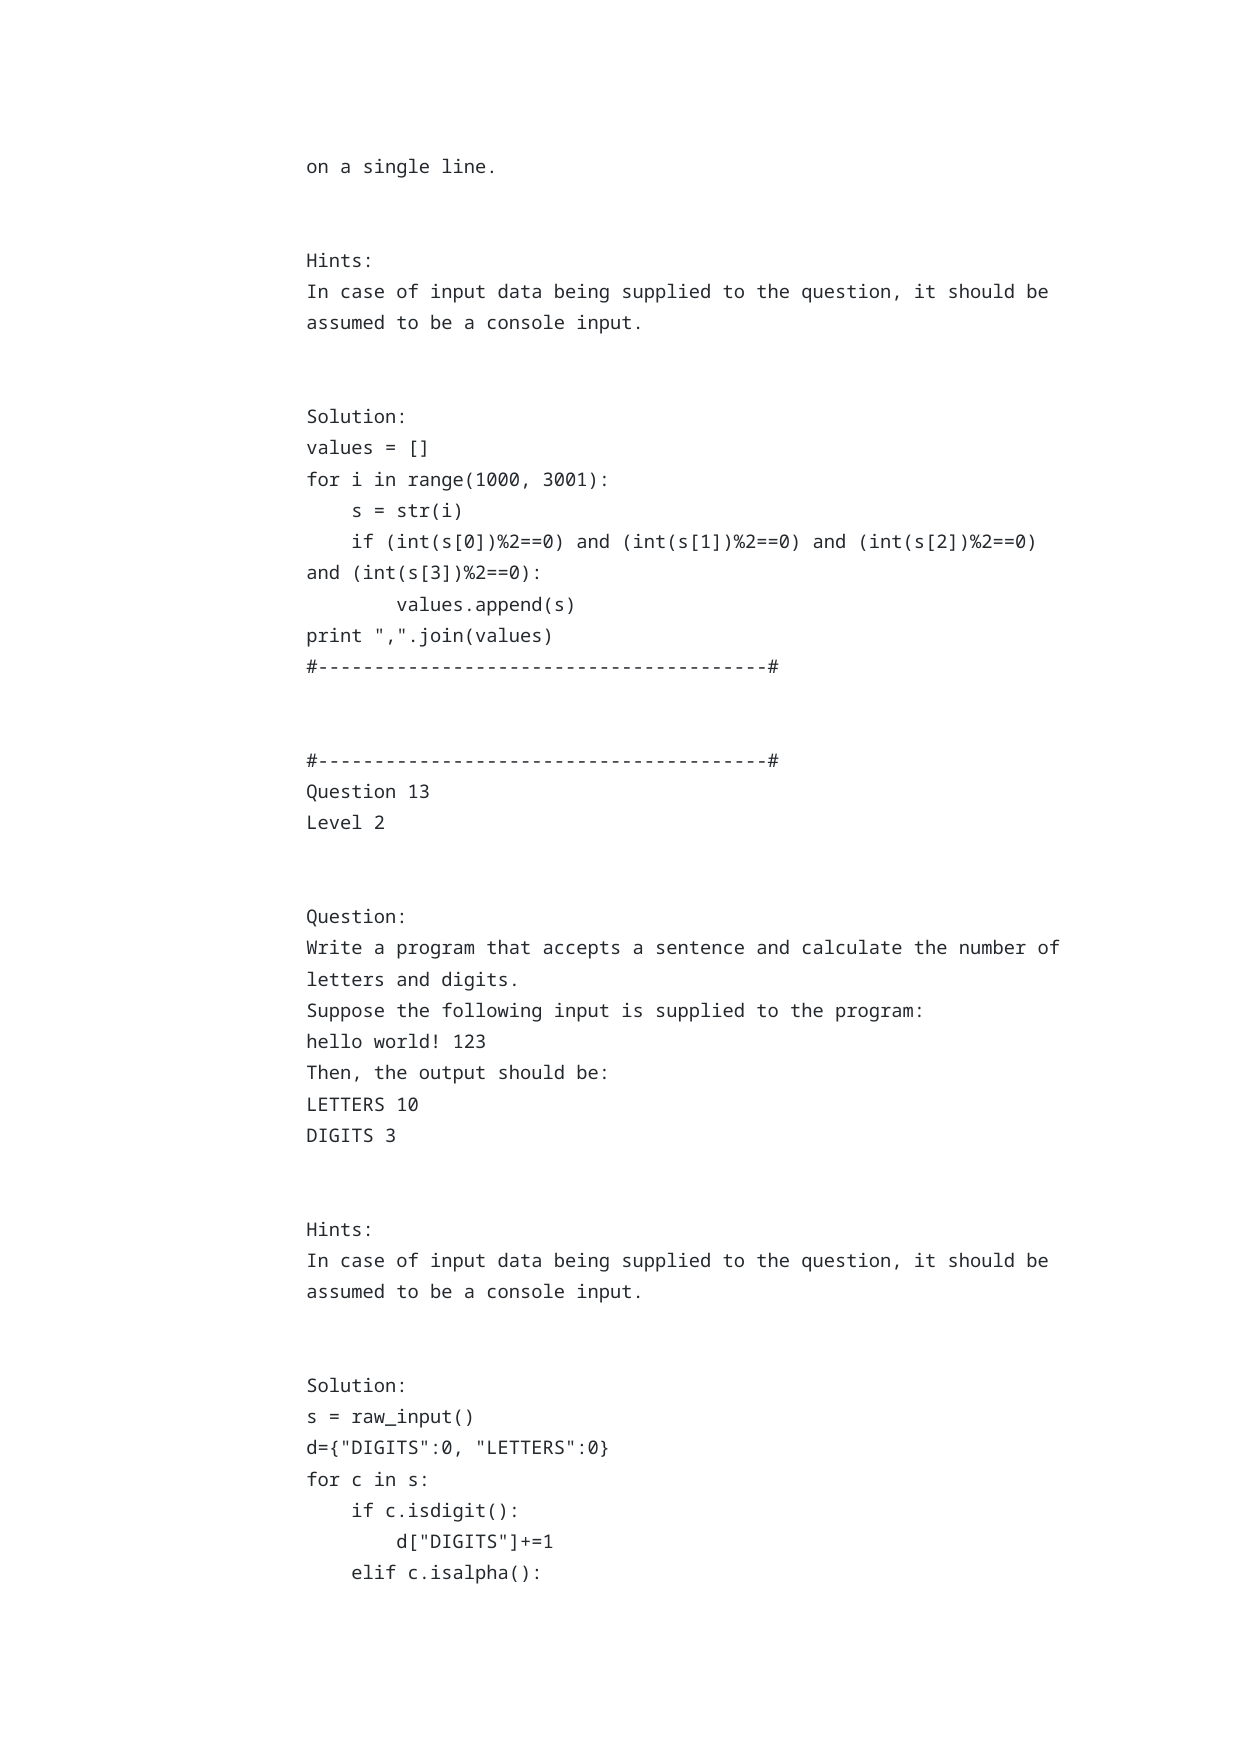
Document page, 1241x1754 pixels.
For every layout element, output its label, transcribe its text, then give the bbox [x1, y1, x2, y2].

table_cell [146, 1241, 291, 1304]
table_cell hello world! 123 [291, 1023, 1091, 1054]
table_cell [146, 1554, 291, 1585]
table_cell [146, 1148, 291, 1210]
table_cell s = raw_input() [291, 1398, 1091, 1429]
table_cell [146, 1085, 291, 1116]
table_cell Question: [291, 898, 1091, 929]
table_cell DIGITS 3 [291, 1116, 1091, 1148]
table_cell [146, 398, 291, 429]
table_cell [291, 835, 1091, 898]
table_cell [146, 1491, 291, 1523]
table_cell values.append(s) [291, 585, 1091, 616]
table_cell [146, 460, 291, 491]
table_cell Question 13 [291, 773, 1091, 804]
table_cell [146, 179, 291, 241]
table_cell [146, 429, 291, 460]
table_cell [291, 179, 1091, 241]
table_cell for i in range(1000, 3001): [291, 460, 1091, 491]
table_cell Level 2 [291, 804, 1091, 835]
table_cell [291, 335, 1091, 398]
table_cell [146, 523, 291, 585]
table_cell Solution: [291, 398, 1091, 429]
table_cell elif c.isalpha(): [291, 1554, 1091, 1585]
table_cell [146, 585, 291, 616]
table_cell [291, 679, 1091, 741]
table_cell [146, 648, 291, 679]
table_cell if (int(s[0])%2==0) and (int(s[1])%2==0) and (int(s[2])%2==0) and (int(s[3])%2==0): [291, 523, 1091, 585]
table_cell [146, 773, 291, 804]
table_cell [146, 929, 291, 991]
table_cell [146, 1023, 291, 1054]
table_cell In case of input data being supplied to the question, it should be assumed to be a console input. [291, 273, 1091, 335]
table_cell Suppose the following input is supplied to the program: [291, 991, 1091, 1023]
table_cell [146, 1210, 291, 1241]
table_cell [146, 1460, 291, 1491]
table_cell #----------------------------------------# [291, 741, 1091, 773]
table_cell d={"DIGITS":0, "LETTERS":0} [291, 1429, 1091, 1460]
table_cell Hints: [291, 1210, 1091, 1241]
table_cell [146, 148, 291, 179]
table_cell [146, 1054, 291, 1085]
table_cell [146, 898, 291, 929]
table_cell [146, 1523, 291, 1554]
table_cell [146, 835, 291, 898]
table_cell if c.isdigit(): [291, 1491, 1091, 1523]
table_cell [291, 1148, 1091, 1210]
table_cell Then, the output should be: [291, 1054, 1091, 1085]
table_cell s = str(i) [291, 491, 1091, 523]
table_cell on a single line. [291, 148, 1091, 179]
table_cell Hints: [291, 241, 1091, 273]
table_cell [146, 679, 291, 741]
table_cell [146, 241, 291, 273]
table_cell [291, 1304, 1091, 1366]
table_cell [146, 1429, 291, 1460]
table_cell Solution: [291, 1366, 1091, 1398]
table_cell [146, 335, 291, 398]
table_cell d["DIGITS"]+=1 [291, 1523, 1091, 1554]
table_cell [146, 491, 291, 523]
table_cell In case of input data being supplied to the question, it should be assumed to be a console input. [291, 1241, 1091, 1304]
table_cell print ",".join(values) [291, 616, 1091, 648]
table_cell for c in s: [291, 1460, 1091, 1491]
table_cell [146, 741, 291, 773]
table_cell [146, 1304, 291, 1366]
table_cell [146, 273, 291, 335]
table_cell LETTERS 10 [291, 1085, 1091, 1116]
table_cell [146, 616, 291, 648]
table_cell [146, 804, 291, 835]
table_cell [146, 991, 291, 1023]
table_cell [146, 1366, 291, 1398]
table_cell Write a program that accepts a sentence and calculate the number of letters and digits. [291, 929, 1091, 991]
table_cell [146, 1116, 291, 1148]
table_cell values = [] [291, 429, 1091, 460]
table_cell #----------------------------------------# [291, 648, 1091, 679]
table_cell [146, 1398, 291, 1429]
